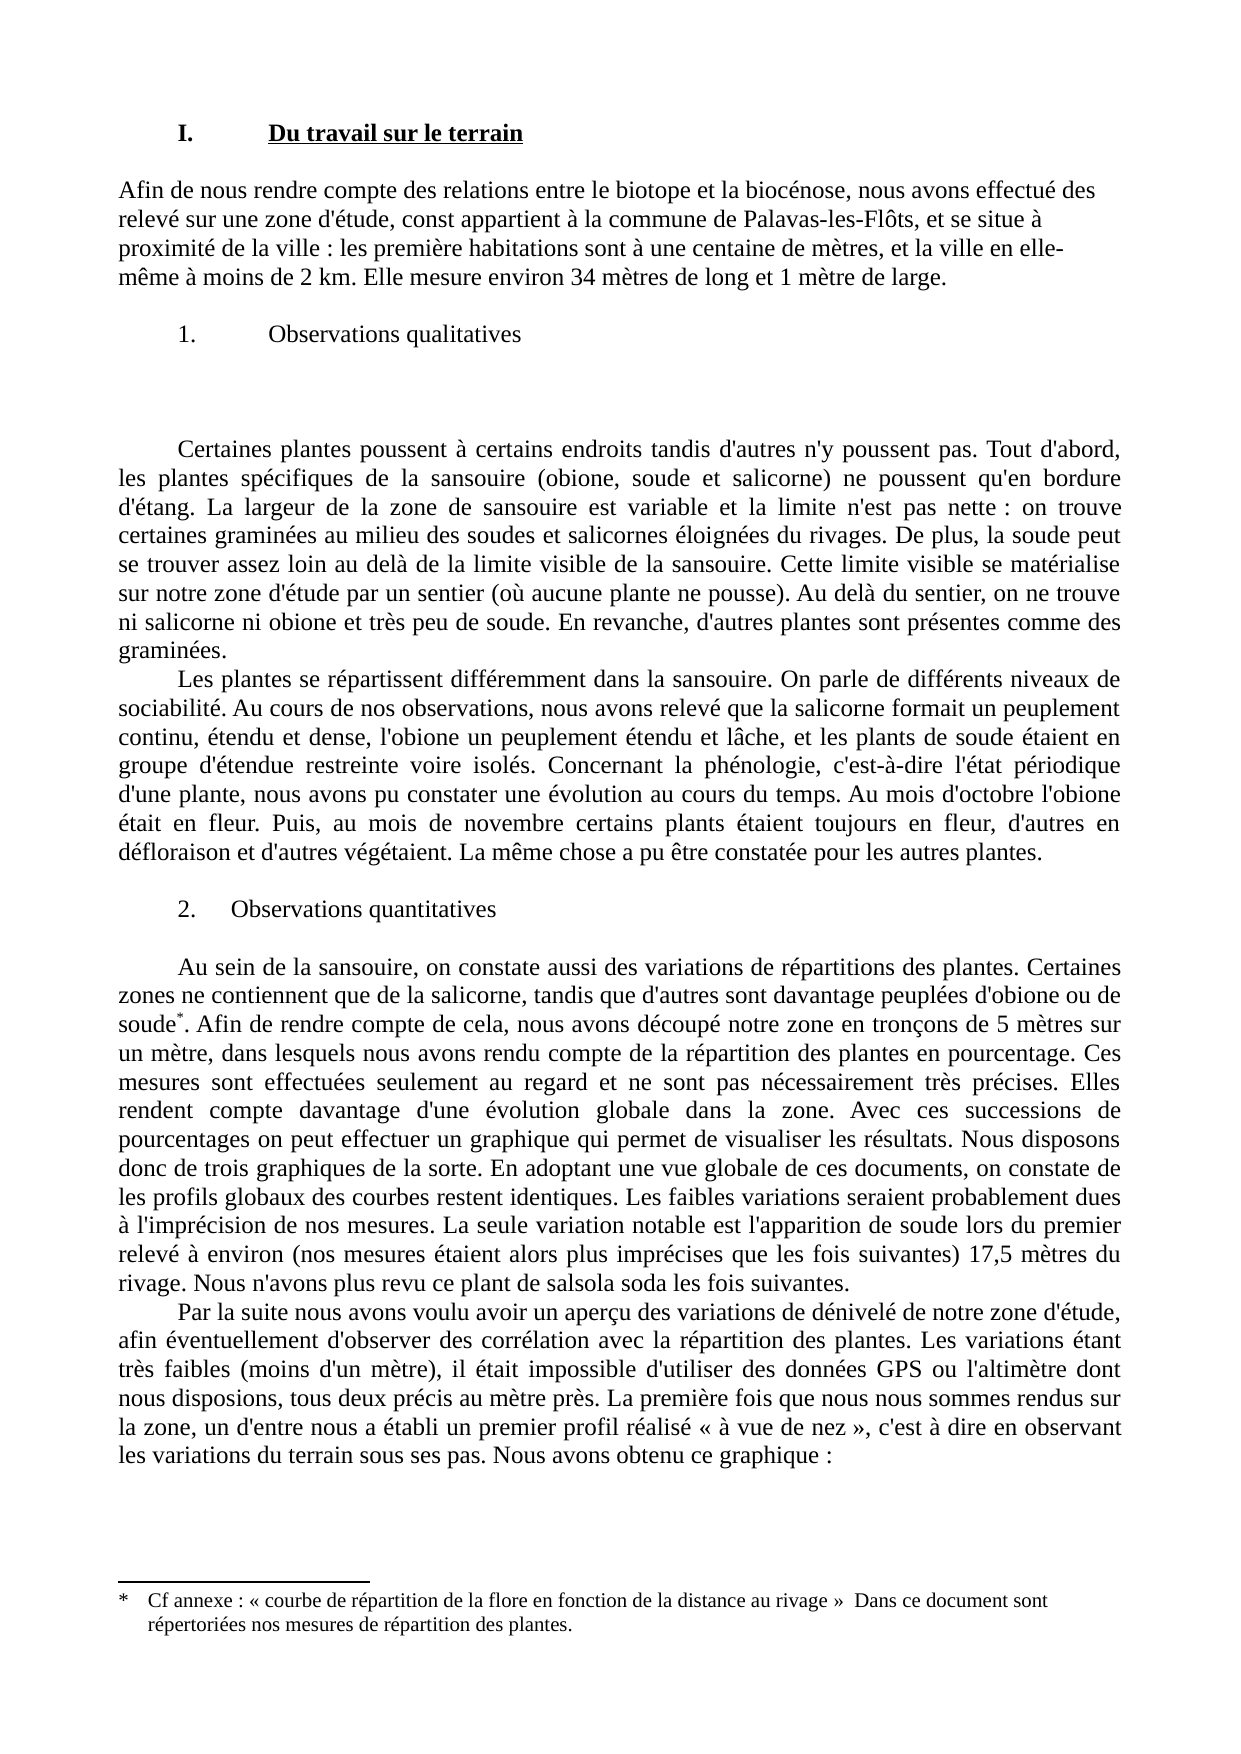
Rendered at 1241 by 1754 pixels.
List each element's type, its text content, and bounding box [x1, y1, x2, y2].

text Certaines plantes poussent à certains endroits tandis d'autres n'y poussent pas. Tout d'abord, les plantes spécifiques de la sansouire (obione, soude et salicorne) ne poussent qu'en bordure d'étang. La largeur de la zone de sansouire est variable et la limite n'est pas nette : on trouve certaines graminées au milieu des soudes et salicornes éloignées du rivages. De plus, la soude peut se trouver assez loin au delà de la limite visible de la sansouire. Cette limite visible se matérialise sur notre zone d'étude par un sentier (où aucune plante ne pousse). Au delà du sentier, on ne trouve ni salicorne ni obione et très peu de soude. En revanche, d'autres plantes sont présentes comme des graminées. [118, 434, 1122, 664]
text Cf annexe : « courbe de répartition de la flore en fonction de la distance au rivage » Dans ce document sont répertoriées nos mesures de répartition des plantes. [118, 1588, 1122, 1636]
list Du travail sur le terrain [118, 118, 1122, 147]
list Observations quantitatives [118, 894, 1122, 923]
list Observations qualitatives [118, 319, 1122, 348]
text Par la suite nous avons voulu avoir un aperçu des variations de dénivelé de notre zone d'étude, afin éventuellement d'observer des corrélation avec la répartition des plantes. Les variations étant très faibles (moins d'un mètre), il était impossible d'utiliser des données GPS ou l'altimètre dont nous disposions, tous deux précis au mètre près. La première fois que nous nous sommes rendus sur la zone, un d'entre nous a établi un premier profil réalisé « à vue de nez », c'est à dire en observant les variations du terrain sous ses pas. Nous avons obtenu ce graphique : [118, 1297, 1122, 1469]
text Au sein de la sansouire, on constate aussi des variations de répartitions des plantes. Certaines zones ne contiennent que de la salicorne, tandis que d'autres sont davantage peuplées d'obione ou de soude. Afin de rendre compte de cela, nous avons découpé notre zone en tronçons de 5 mètres sur un mètre, dans lesquels nous avons rendu compte de la répartition des plantes en pourcentage. Ces mesures sont effectuées seulement au regard et ne sont pas nécessairement très précises. Elles rendent compte davantage d'une évolution globale dans la zone. Avec ces successions de pourcentages on peut effectuer un graphique qui permet de visualiser les résultats. Nous disposons donc de trois graphiques de la sorte. En adoptant une vue globale de ces documents, on constate de les profils globaux des courbes restent identiques. Les faibles variations seraient probablement dues à l'imprécision de nos mesures. La seule variation notable est l'apparition de soude lors du premier relevé à environ (nos mesures étaient alors plus imprécises que les fois suivantes) 17,5 mètres du rivage. Nous n'avons plus revu ce plant de salsola soda les fois suivantes. [118, 952, 1122, 1297]
text Afin de nous rendre compte des relations entre le biotope et la biocénose, nous avons effectué des relevé sur une zone d'étude, const appartient à la commune de Palavas-les-Flôts, et se situe à proximité de la ville : les première habitations sont à une centaine de mètres, et la ville en elle-même à moins de 2 km. Elle mesure environ 34 mètres de long et 1 mètre de large. [118, 176, 1122, 319]
text Les plantes se répartissent différemment dans la sansouire. On parle de différents niveaux de sociabilité. Au cours de nos observations, nous avons relevé que la salicorne formait un peuplement continu, étendu et dense, l'obione un peuplement étendu et lâche, et les plants de soude étaient en groupe d'étendue restreinte voire isolés. Concernant la phénologie, c'est-à-dire l'état périodique d'une plante, nous avons pu constater une évolution au cours du temps. Au mois d'octobre l'obione était en fleur. Puis, au mois de novembre certains plants étaient toujours en fleur, d'autres en défloraison et d'autres végétaient. La même chose a pu être constatée pour les autres plantes. [118, 664, 1122, 866]
